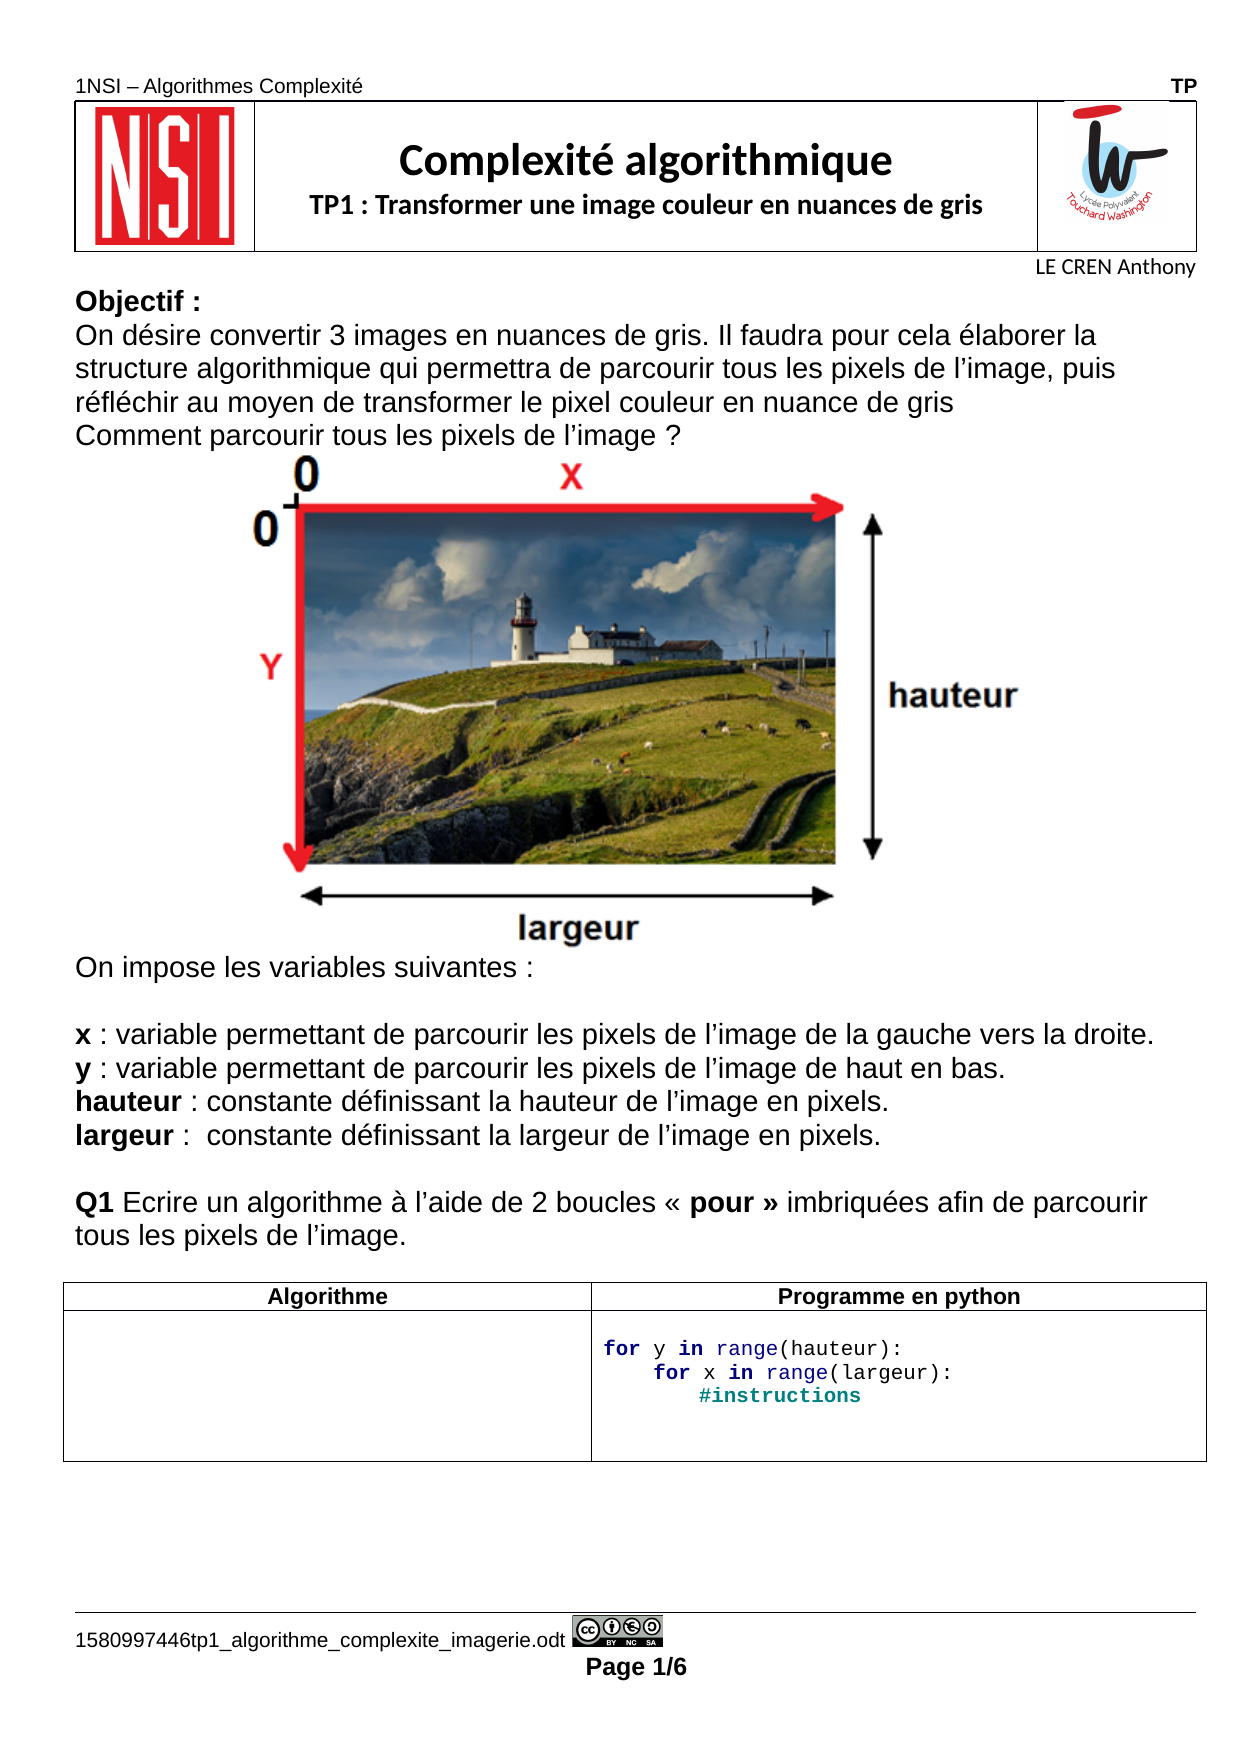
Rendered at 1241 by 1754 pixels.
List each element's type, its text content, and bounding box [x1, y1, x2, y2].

text largeur : constante définissant la largeur de l’image en pixels. [75, 1118, 1196, 1151]
picture [572, 1615, 663, 1647]
table_header Complexité algorithmique TP1 : Transformer une image couleur en nuances de gris [255, 102, 1037, 251]
text Q1 Ecrire un algorithme à l’aide de 2 boucles « pour » imbriquées afin de parcourir tous les pixels de l’image. [75, 1185, 1196, 1252]
text x : variable permettant de parcourir les pixels de l’image de la gauche vers la droite. [75, 1017, 1196, 1051]
text Comment parcourir tous les pixels de l’image ? [75, 418, 1196, 452]
text hauteur : constante définissant la hauteur de l’image en pixels. [75, 1084, 1196, 1118]
text On désire convertir 3 images en nuances de gris. Il faudra pour cela élaborer la structure algorithmique qui permettra de parcourir tous les pixels de l’image, puis réfléchir au moyen de transformer le pixel couleur en nuance de gris [75, 317, 1196, 418]
table_header [76, 102, 254, 251]
text Objectif : [75, 284, 1196, 317]
picture [1064, 101, 1170, 223]
table_header Programme en python [592, 1283, 1206, 1309]
text On impose les variables suivantes : [75, 950, 1196, 984]
text y : variable permettant de parcourir les pixels de l’image de haut en bas. [75, 1051, 1196, 1084]
table_cell [64, 1311, 591, 1461]
table_cell for y in range(hauteur): for x in range(largeur): #instructions [1196, 1311, 1206, 1461]
table_cell for y in range(hauteur): for x in range(largeur): #instructions [592, 1311, 603, 1461]
picture [249, 451, 1022, 951]
table_header [1038, 102, 1196, 251]
table_header Algorithme [64, 1283, 591, 1309]
text LE CREN Anthony [75, 252, 1196, 280]
